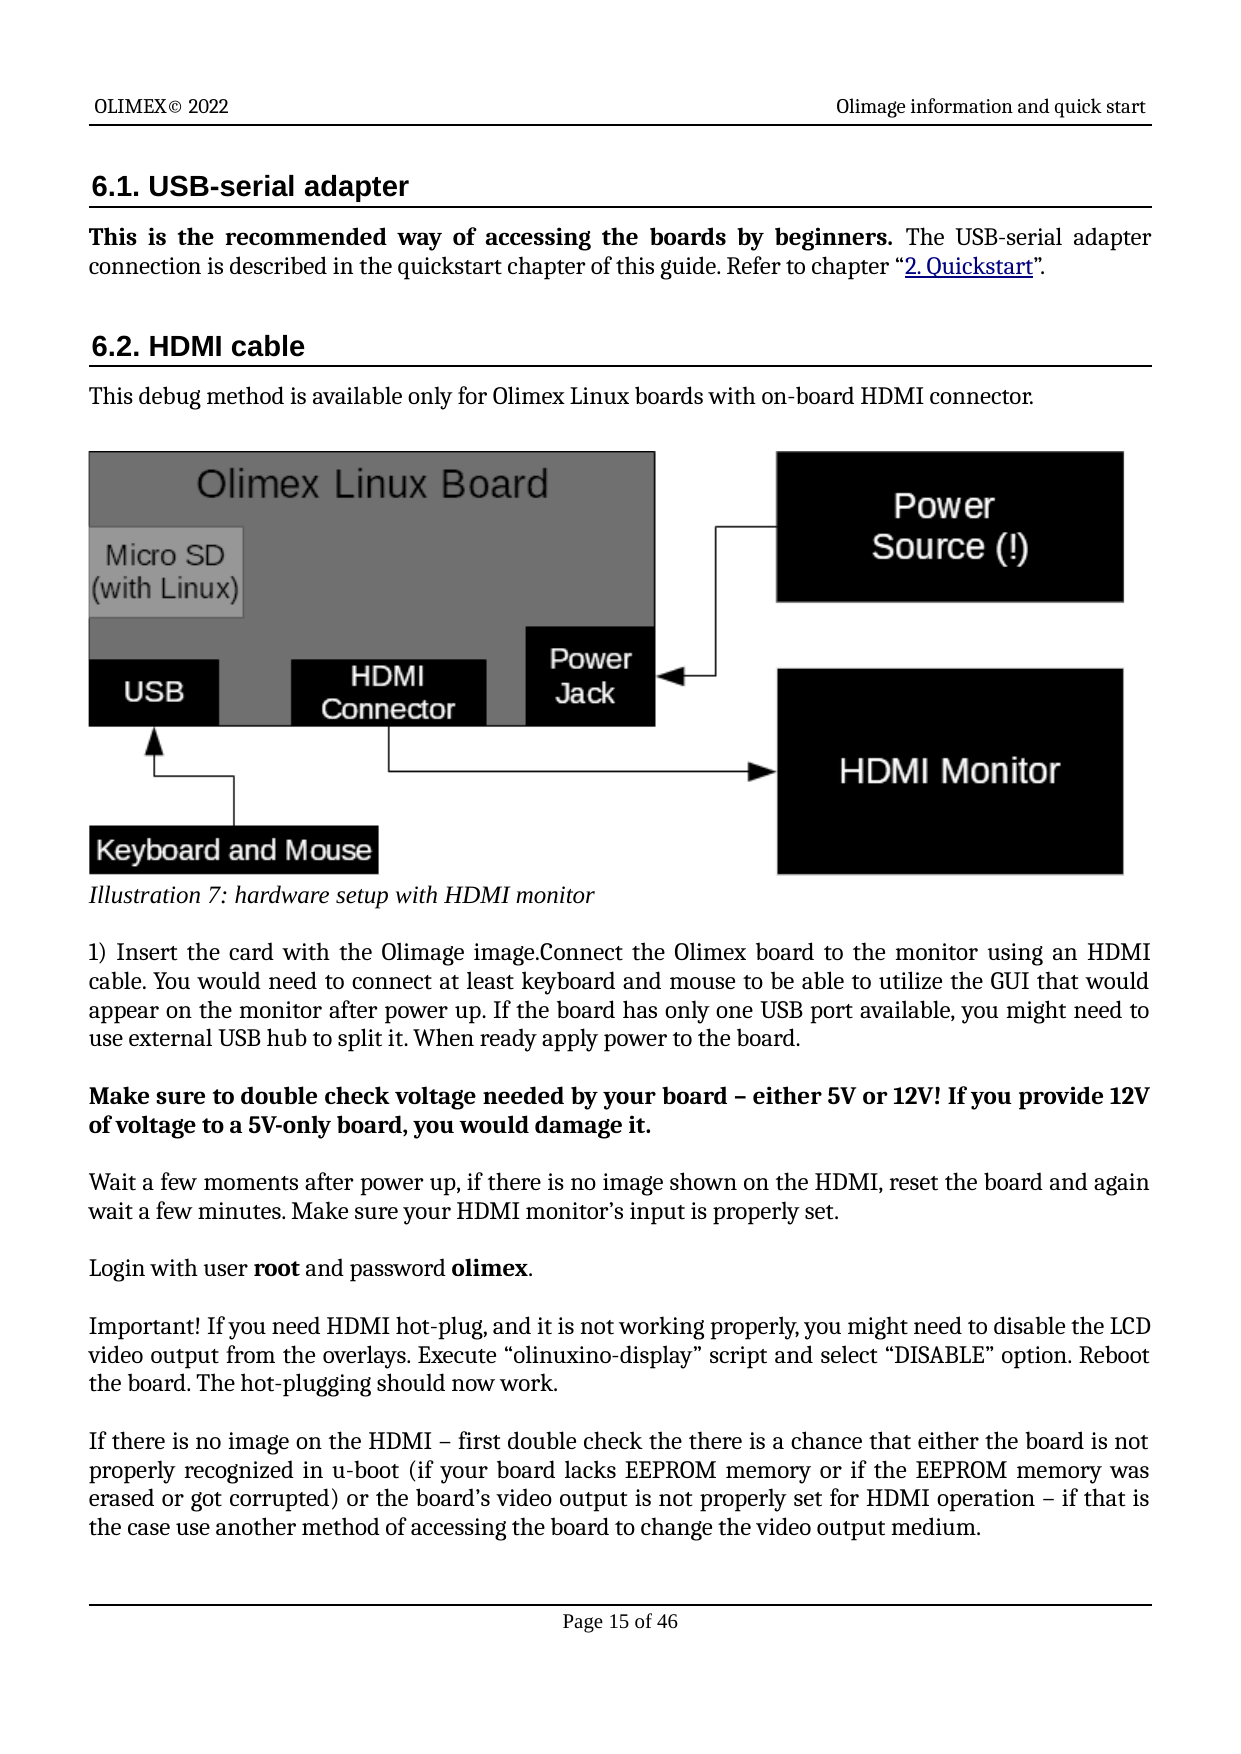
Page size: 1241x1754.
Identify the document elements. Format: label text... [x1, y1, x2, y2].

text If there is no image on the HDMI – first double check the there is a chance that either the board is not properly recognized in u-boot (if your board lacks EEPROM memory or if the EEPROM memory was erased or got corrupted) or the board’s video output is not properly set for HDMI operation – if that is the case use another method of accessing the board to change the video output medium. [88, 1427, 1152, 1542]
text This debug method is available only for Olimex Linux boards with on-board HDMI connector. [88, 382, 1152, 411]
picture [88, 451, 1125, 876]
text Make sure to double check voltage needed by your board – either 5V or 12V! If you provide 12V of voltage to a 5V-only board, you would damage it. [88, 1082, 1152, 1139]
text Login with user root and password olimex. [88, 1254, 1152, 1283]
text Wait a few moments after power up, if there is no image shown on the HDMI, reset the board and again wait a few minutes. Make sure your HDMI monitor’s input is properly set. [88, 1168, 1152, 1226]
text Important! If you need HDMI hot-plug, and it is not working properly, you might need to disable the LCD video output from the overlays. Execute “olinuxino-display” script and select “DISABLE” option. Reboot the board. The hot-plugging should now work. [88, 1312, 1152, 1398]
subtitle 6.2. HDMI cable [88, 326, 1152, 367]
text This is the recommended way of accessing the boards by beginners. The USB-serial adapter connection is described in the quickstart chapter of this guide. Refer to chapter “2. Quickstart”. [88, 223, 1152, 280]
text 1) Insert the card with the Olimage image.Connect the Olimex board to the monitor using an HDMI cable. You would need to connect at least keyboard and mouse to be able to utilize the GUI that would appear on the monitor after power up. If the board has only one USB port available, you might need to use external USB hub to split it. When ready apply power to the board. [88, 938, 1152, 1053]
text Illustration 7: hardware setup with HDMI monitor [88, 876, 1124, 909]
subtitle 6.1. USB-serial adapter [88, 167, 1152, 208]
